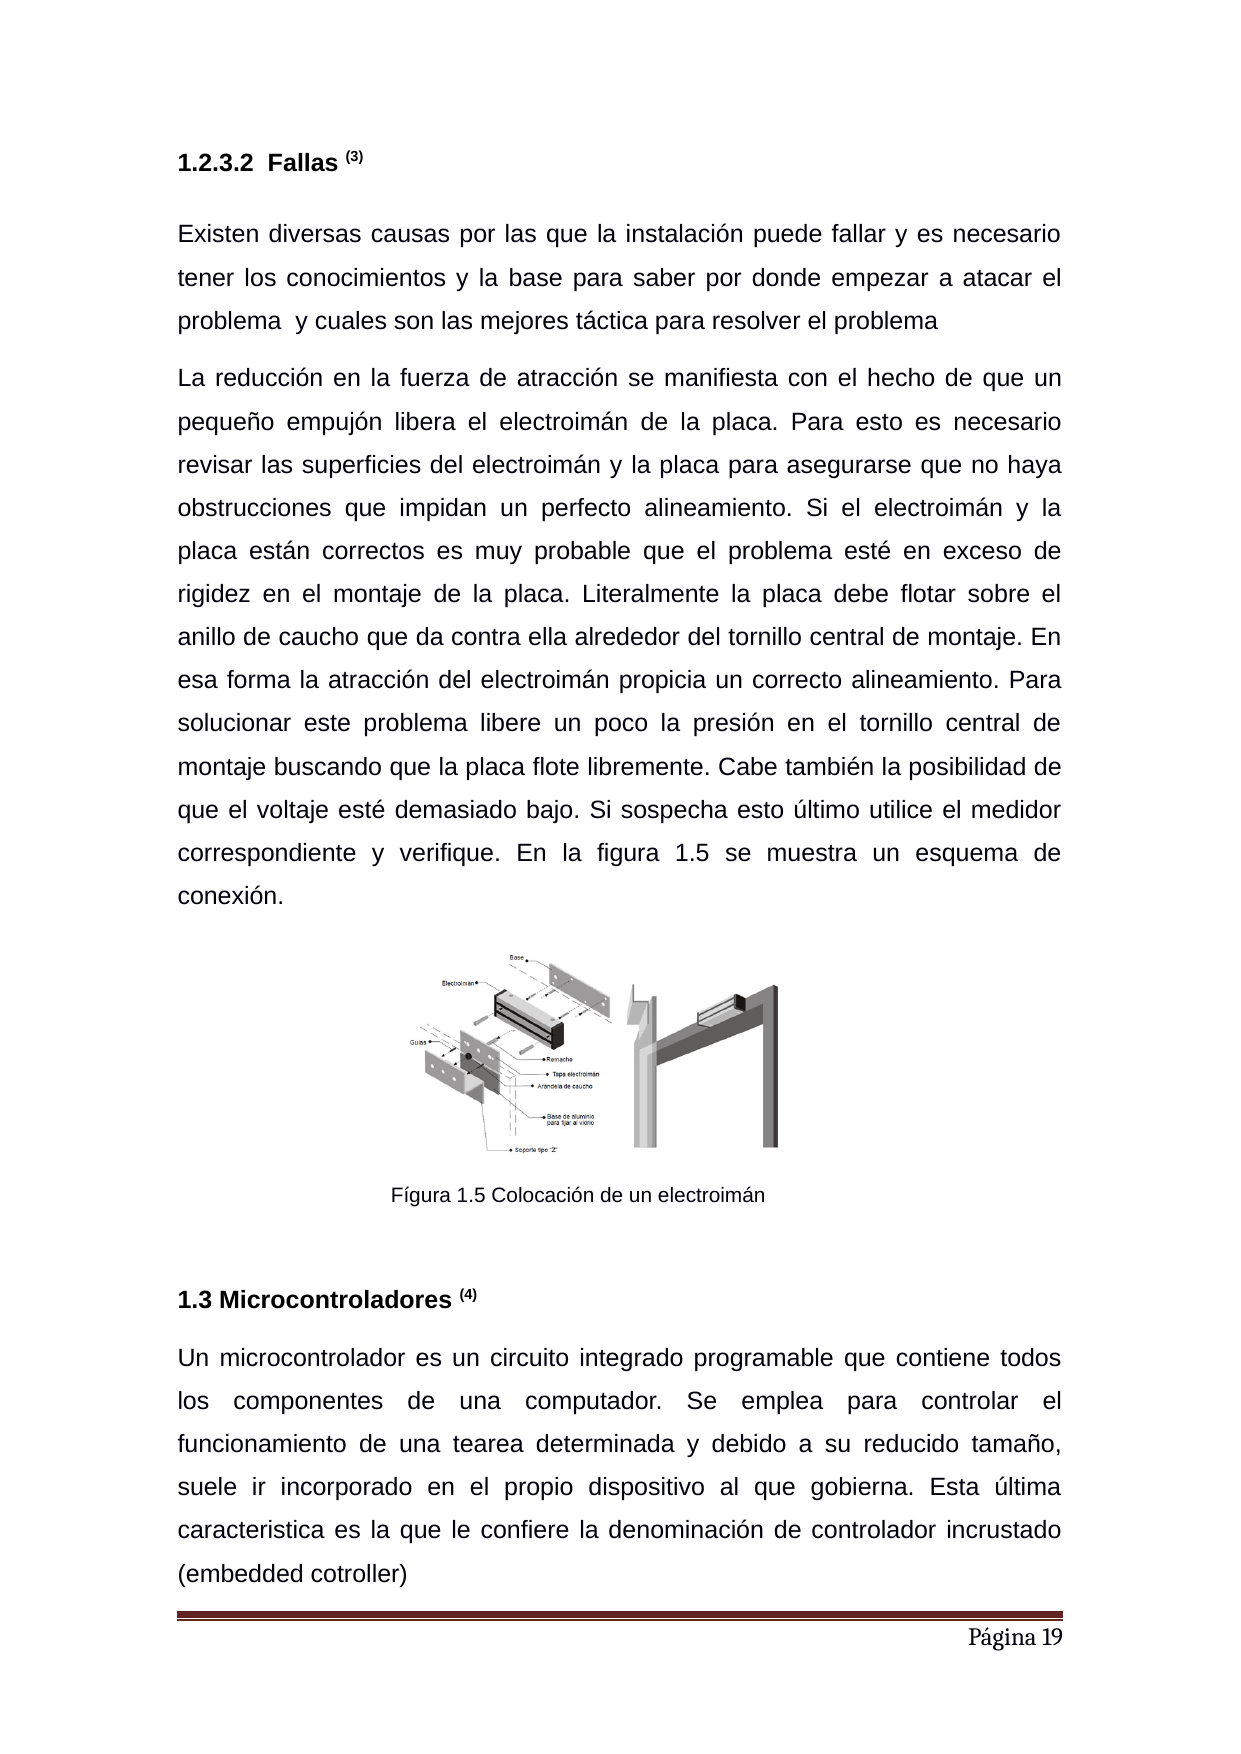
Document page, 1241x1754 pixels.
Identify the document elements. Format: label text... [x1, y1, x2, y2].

text Existen diversas causas por las que la instalación puede fallar y es necesario tener los conocimientos y la base para saber por donde empezar a atacar el problema y cuales son las mejores táctica para resolver el problema [177, 219, 1063, 334]
subtitle 1.2.3.2 Fallas (3) [177, 148, 1063, 176]
picture [405, 935, 788, 1159]
text Un microcontrolador es un circuito integrado programable que contiene todos los componentes de una computador. Se emplea para controlar el funcionamiento de una tearea determinada y debido a su reducido tamaño, suele ir incorporado en el propio dispositivo al que gobierna. Esta última caracteristica es la que le confiere la denominación de controlador incrustado (embedded cotroller) [177, 1343, 1063, 1587]
text Fígura 1.5 Colocación de un electroimán [177, 1183, 1063, 1207]
text La reducción en la fuerza de atracción se manifiesta con el hecho de que un pequeño empujón libera el electroimán de la placa. Para esto es necesario revisar las superficies del electroimán y la placa para asegurarse que no haya obstrucciones que impidan un perfecto alineamiento. Si el electroimán y la placa están correctos es muy probable que el problema esté en exceso de rigidez en el montaje de la placa. Literalmente la placa debe flotar sobre el anillo de caucho que da contra ella alrededor del tornillo central de montaje. En esa forma la atracción del electroimán propicia un correcto alineamiento. Para solucionar este problema libere un poco la presión en el tornillo central de montaje buscando que la placa flote libremente. Cabe también la posibilidad de que el voltaje esté demasiado bajo. Si sospecha esto último utilice el medidor correspondiente y verifique. En la figura 1.5 se muestra un esquema de conexión. [177, 363, 1063, 910]
subtitle 1.3 Microcontroladores (4) [177, 1286, 1063, 1314]
